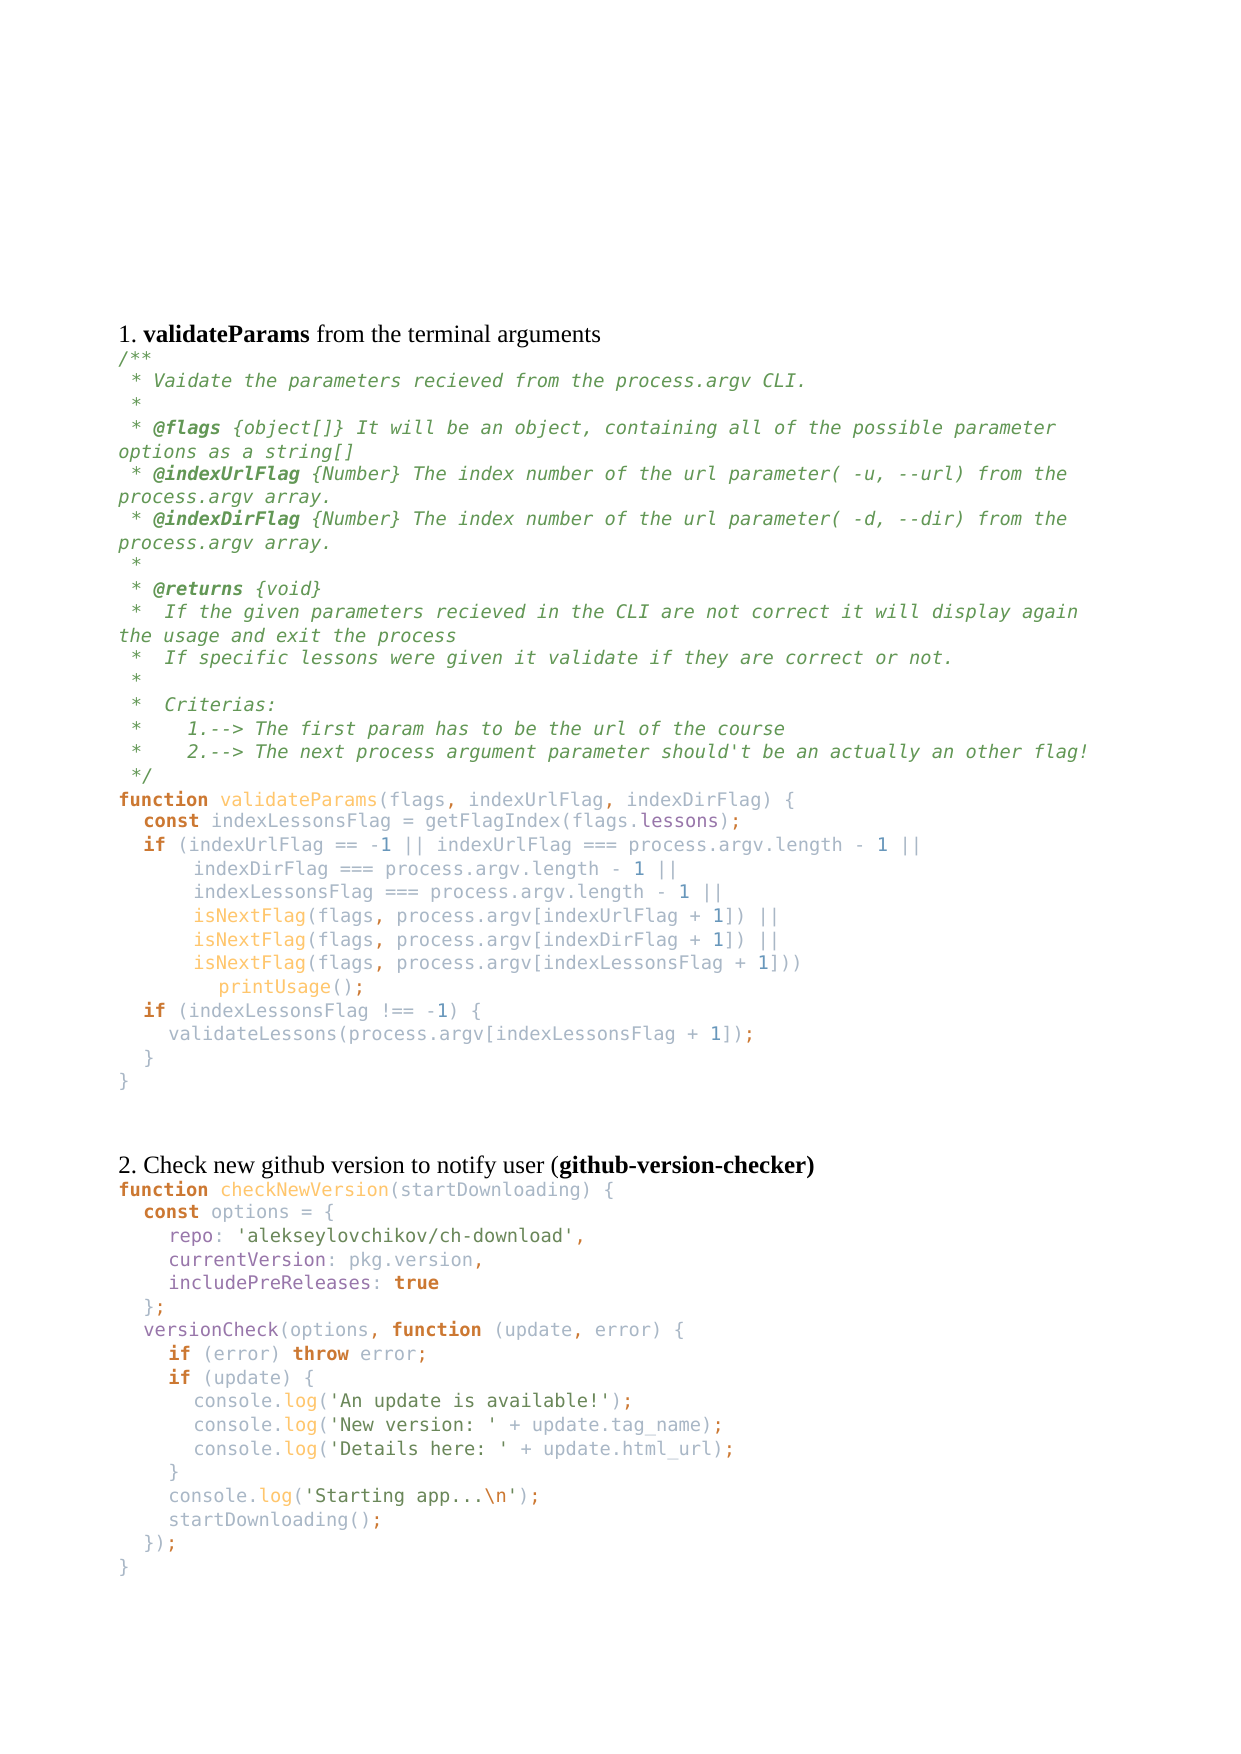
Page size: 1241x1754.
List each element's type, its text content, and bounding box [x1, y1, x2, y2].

text * Criterias: [118, 694, 1122, 718]
text * 2.--> The next process argument parameter should't be an actually an other flag! [118, 741, 1122, 765]
text function checkNewVersion(startDownloading) { [118, 1179, 1122, 1201]
text /** [118, 348, 1122, 370]
text if (indexLessonsFlag !== -1) { [118, 999, 1122, 1023]
text * @returns {void} [118, 577, 1122, 601]
text if (update) { [118, 1367, 1122, 1390]
text * @indexUrlFlag {Number} The index number of the url parameter( -u, --url) from the process.argv array. [118, 463, 1122, 508]
text const options = { [118, 1201, 1122, 1225]
text * Vaidate the parameters recieved from the process.argv CLI. [118, 370, 1122, 394]
text * 1.--> The first param has to be the url of the course [118, 718, 1122, 741]
text 1. validateParams from the terminal arguments [118, 319, 1122, 348]
text includePreReleases: true [118, 1272, 1122, 1296]
text indexLessonsFlag === process.argv.length - 1 || [118, 881, 1122, 905]
text console.log('New version: ' + update.tag_name); [118, 1414, 1122, 1438]
text isNextFlag(flags, process.argv[indexDirFlag + 1]) || [118, 929, 1122, 952]
text } [118, 1461, 1122, 1485]
text currentVersion: pkg.version, [118, 1248, 1122, 1272]
text validateLessons(process.argv[indexLessonsFlag + 1]); [118, 1023, 1122, 1047]
text */ [118, 765, 1122, 788]
text * @flags {object[]} It will be an object, containing all of the possible parameter options as a string[] [118, 417, 1122, 463]
text isNextFlag(flags, process.argv[indexUrlFlag + 1]) || [118, 905, 1122, 929]
text const indexLessonsFlag = getFlagIndex(flags.lessons); [118, 810, 1122, 834]
text * [118, 394, 1122, 417]
text printUsage(); [118, 976, 1122, 999]
text 2. Check new github version to notify user (github-version-checker) [118, 1151, 1122, 1179]
text }; [118, 1296, 1122, 1319]
text * [118, 670, 1122, 694]
text console.log('Details here: ' + update.html_url); [118, 1438, 1122, 1461]
text versionCheck(options, function (update, error) { [118, 1319, 1122, 1343]
text } [118, 1556, 1122, 1578]
text if (error) throw error; [118, 1343, 1122, 1367]
text indexDirFlag === process.argv.length - 1 || [118, 858, 1122, 881]
text } [118, 1071, 1122, 1092]
text }); [118, 1532, 1122, 1556]
text console.log('Starting app...\n'); [118, 1485, 1122, 1509]
text if (indexUrlFlag == -1 || indexUrlFlag === process.argv.length - 1 || [118, 834, 1122, 858]
text * [118, 554, 1122, 577]
text * If specific lessons were given it validate if they are correct or not. [118, 647, 1122, 670]
text repo: 'alekseylovchikov/ch-download', [118, 1225, 1122, 1248]
text function validateParams(flags, indexUrlFlag, indexDirFlag) { [118, 788, 1122, 810]
text } [118, 1047, 1122, 1071]
text startDownloading(); [118, 1509, 1122, 1532]
text * If the given parameters recieved in the CLI are not correct it will display again the usage and exit the process [118, 601, 1122, 647]
text isNextFlag(flags, process.argv[indexLessonsFlag + 1])) [118, 952, 1122, 976]
text console.log('An update is available!'); [118, 1390, 1122, 1414]
text * @indexDirFlag {Number} The index number of the url parameter( -d, --dir) from the process.argv array. [118, 508, 1122, 554]
